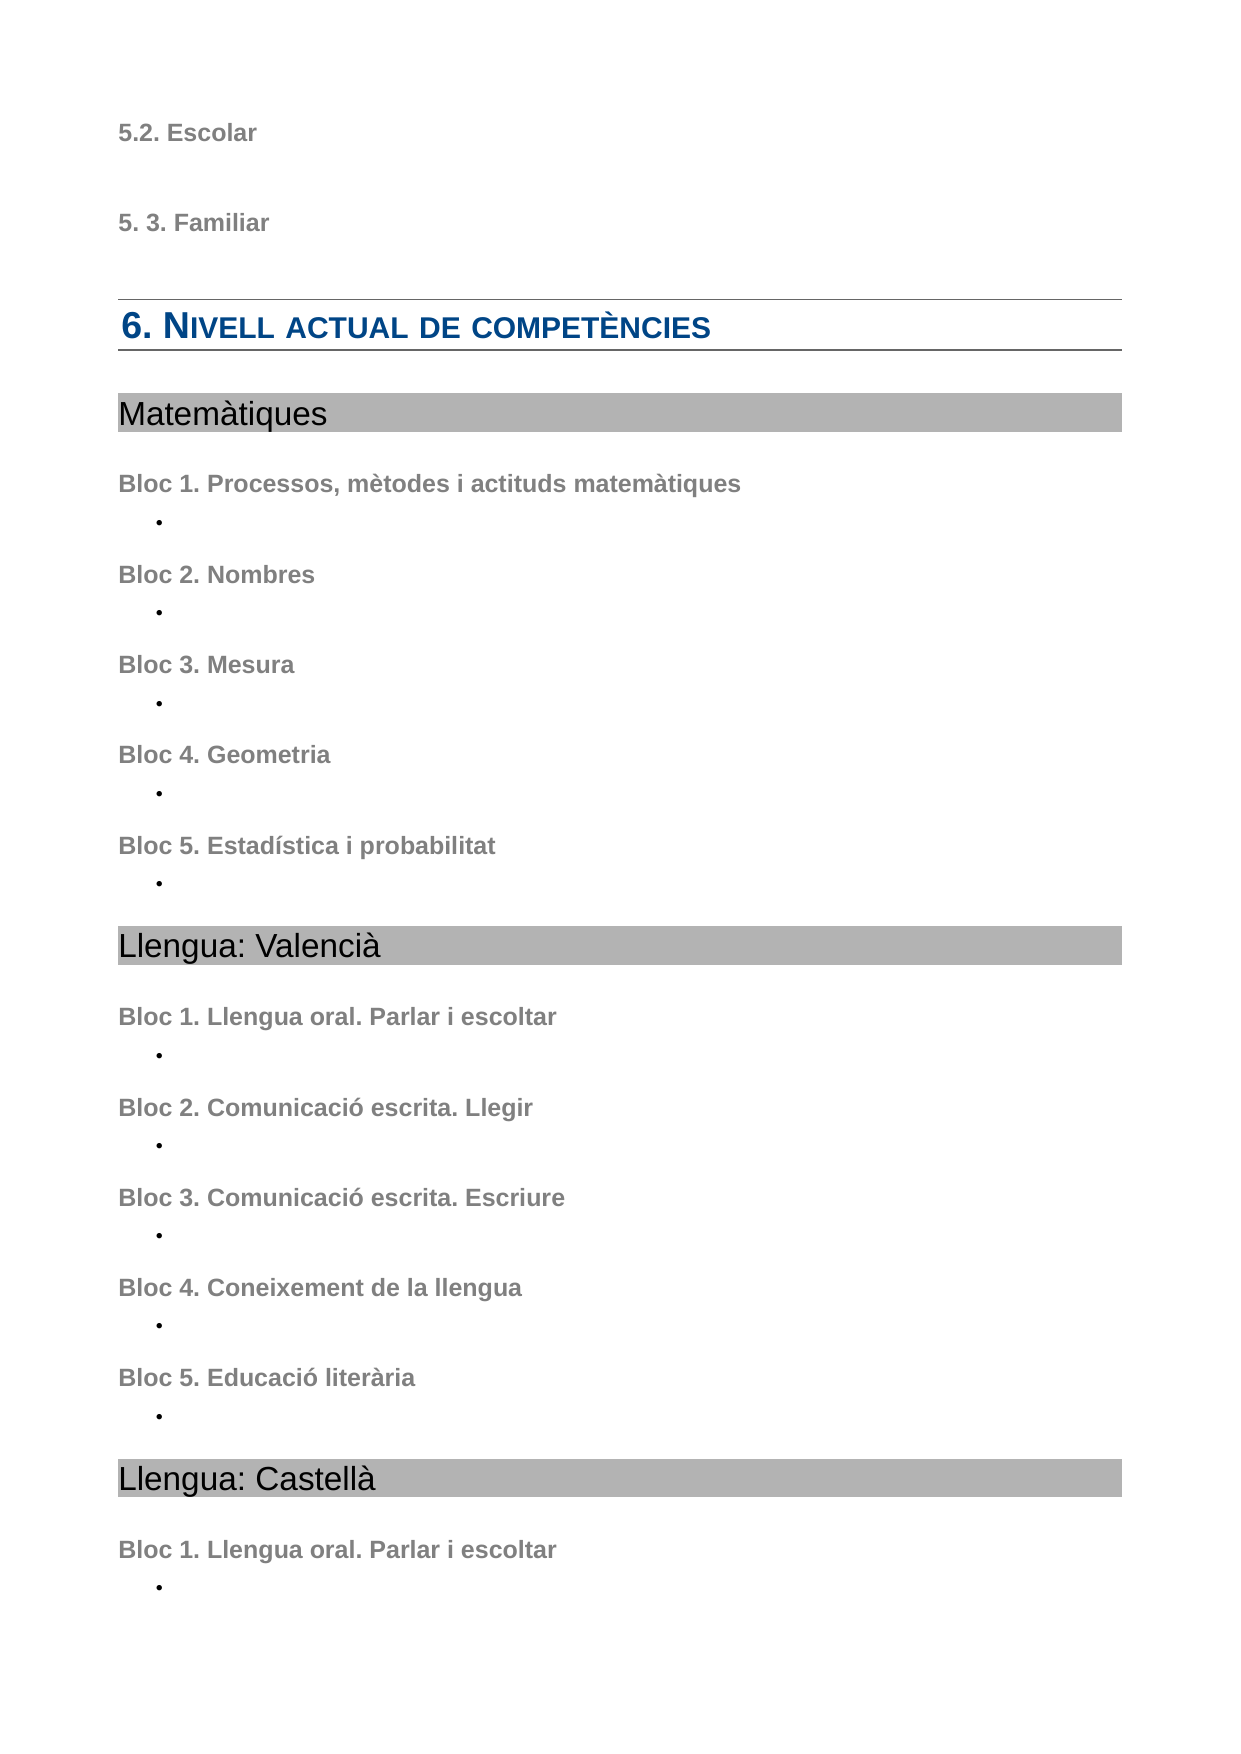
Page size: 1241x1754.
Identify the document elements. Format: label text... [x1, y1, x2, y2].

subtitle 5.2. Escolar [118, 118, 1122, 147]
subtitle Bloc 1. Llengua oral. Parlar i escoltar [118, 1002, 1122, 1031]
subtitle Bloc 4. Coneixement de la llengua [118, 1273, 1122, 1302]
subtitle Llengua: Castellà [118, 1459, 1122, 1497]
subtitle Bloc 1. Processos, mètodes i actituds matemàtiques [118, 469, 1122, 498]
subtitle Llengua: Valencià [118, 926, 1122, 965]
subtitle Bloc 1. Llengua oral. Parlar i escoltar [118, 1535, 1122, 1564]
subtitle Bloc 4. Geometria [118, 740, 1122, 769]
subtitle 5. 3. Familiar [118, 208, 1122, 237]
subtitle Bloc 5. Estadística i probabilitat [118, 831, 1122, 859]
title 6. Nivell actual de competències [118, 300, 1122, 349]
subtitle Bloc 3. Comunicació escrita. Escriure [118, 1183, 1122, 1212]
subtitle Bloc 3. Mesura [118, 650, 1122, 679]
subtitle Bloc 5. Educació literària [118, 1363, 1122, 1392]
subtitle Matemàtiques [118, 393, 1122, 432]
subtitle Bloc 2. Nombres [118, 560, 1122, 588]
subtitle Bloc 2. Comunicació escrita. Llegir [118, 1092, 1122, 1121]
